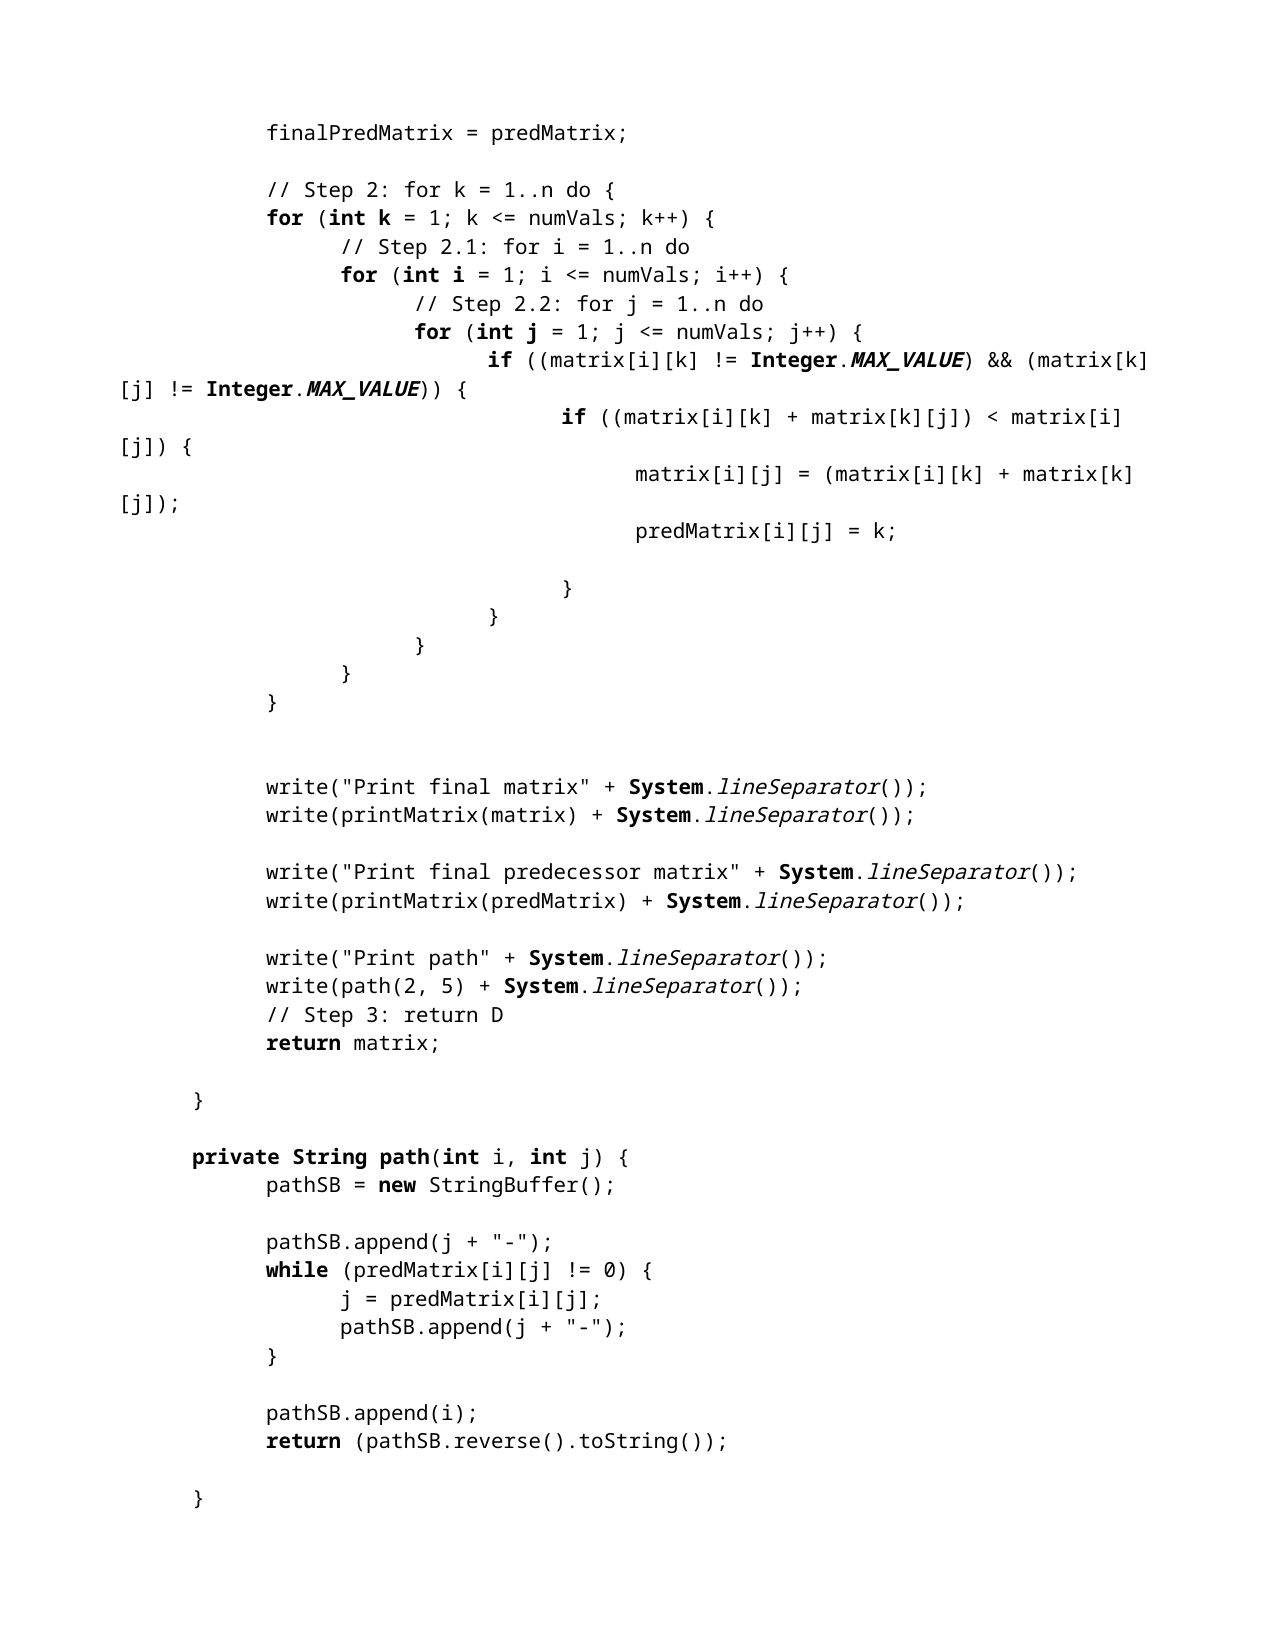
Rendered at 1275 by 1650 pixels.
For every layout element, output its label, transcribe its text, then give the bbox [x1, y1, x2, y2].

text finalPredMatrix = predMatrix; [118, 118, 1157, 147]
text pathSB = new StringBuffer(); [118, 1170, 1157, 1199]
text write(path(2, 5) + System.lineSeparator()); [118, 971, 1157, 1000]
text // Step 2: for k = 1..n do { [118, 175, 1157, 203]
text if ((matrix[i][k] != Integer.MAX_VALUE) && (matrix[k][j] != Integer.MAX_VALUE)) { [118, 346, 1157, 402]
text // Step 3: return D [118, 1000, 1157, 1028]
text return (pathSB.reverse().toString()); [118, 1426, 1157, 1455]
text return matrix; [118, 1028, 1157, 1057]
text pathSB.append(i); [118, 1398, 1157, 1426]
text pathSB.append(j + "-"); [118, 1312, 1157, 1341]
text } [118, 687, 1157, 715]
text } [118, 630, 1157, 658]
text } [118, 602, 1157, 630]
text predMatrix[i][j] = k; [118, 516, 1157, 545]
text // Step 2.2: for j = 1..n do [118, 289, 1157, 317]
text j = predMatrix[i][j]; [118, 1284, 1157, 1312]
text write("Print final matrix" + System.lineSeparator()); [118, 772, 1157, 801]
text write("Print path" + System.lineSeparator()); [118, 943, 1157, 971]
text while (predMatrix[i][j] != 0) { [118, 1256, 1157, 1284]
text pathSB.append(j + "-"); [118, 1227, 1157, 1256]
text private String path(int i, int j) { [118, 1142, 1157, 1170]
text } [118, 1483, 1157, 1512]
text matrix[i][j] = (matrix[i][k] + matrix[k][j]); [118, 459, 1157, 516]
text } [118, 573, 1157, 602]
text for (int k = 1; k <= numVals; k++) { [118, 203, 1157, 232]
text } [118, 1085, 1157, 1113]
text // Step 2.1: for i = 1..n do [118, 232, 1157, 260]
text if ((matrix[i][k] + matrix[k][j]) < matrix[i][j]) { [118, 402, 1157, 459]
text write(printMatrix(matrix) + System.lineSeparator()); [118, 801, 1157, 829]
text for (int i = 1; i <= numVals; i++) { [118, 260, 1157, 289]
text } [118, 658, 1157, 687]
text write("Print final predecessor matrix" + System.lineSeparator()); [118, 857, 1157, 886]
text for (int j = 1; j <= numVals; j++) { [118, 317, 1157, 346]
text write(printMatrix(predMatrix) + System.lineSeparator()); [118, 886, 1157, 914]
text } [118, 1341, 1157, 1369]
